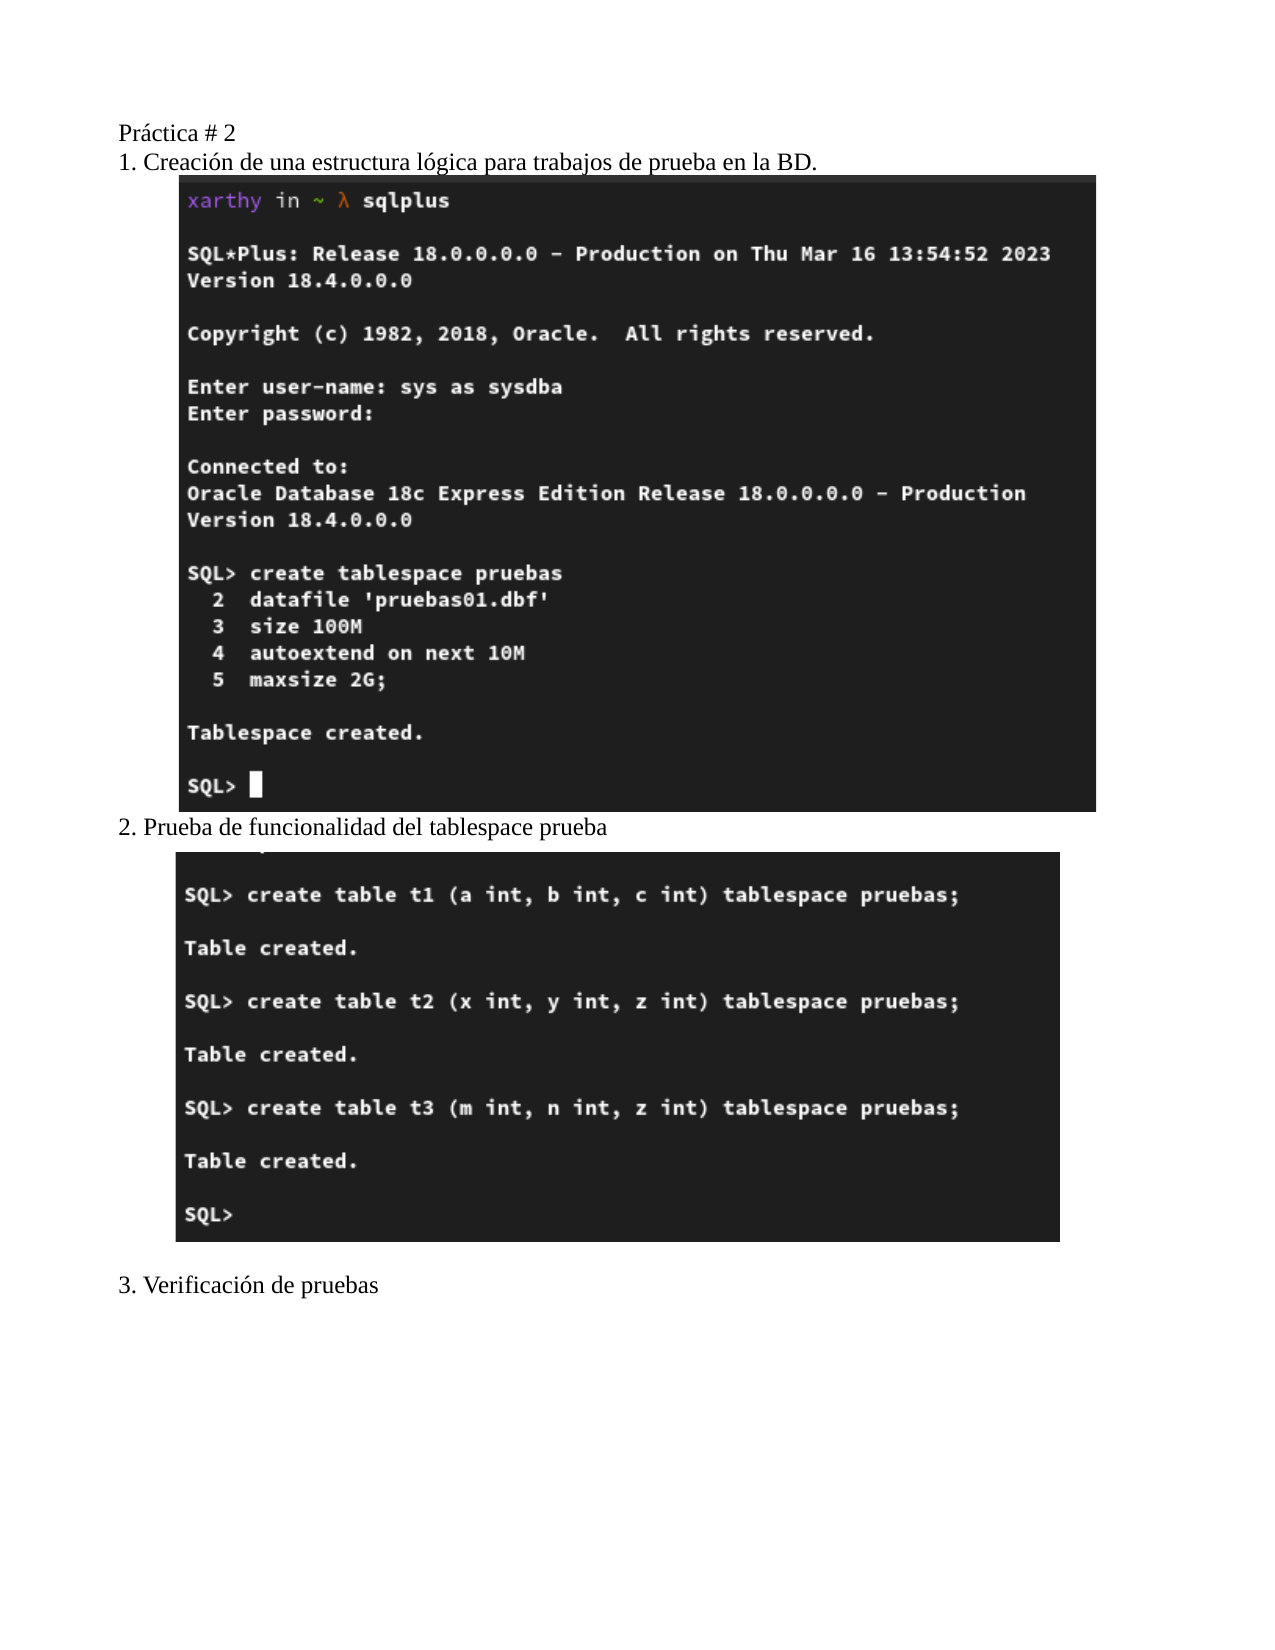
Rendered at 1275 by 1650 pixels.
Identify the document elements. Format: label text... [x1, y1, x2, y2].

text 2. Prueba de funcionalidad del tablespace prueba [118, 210, 1157, 840]
picture [175, 852, 1060, 1242]
text Práctica # 2 [118, 118, 1157, 147]
text 3. Verificación de pruebas [118, 1271, 1157, 1299]
text 1. Creación de una estructura lógica para trabajos de prueba en la BD. [118, 147, 1157, 176]
picture [178, 175, 1097, 812]
